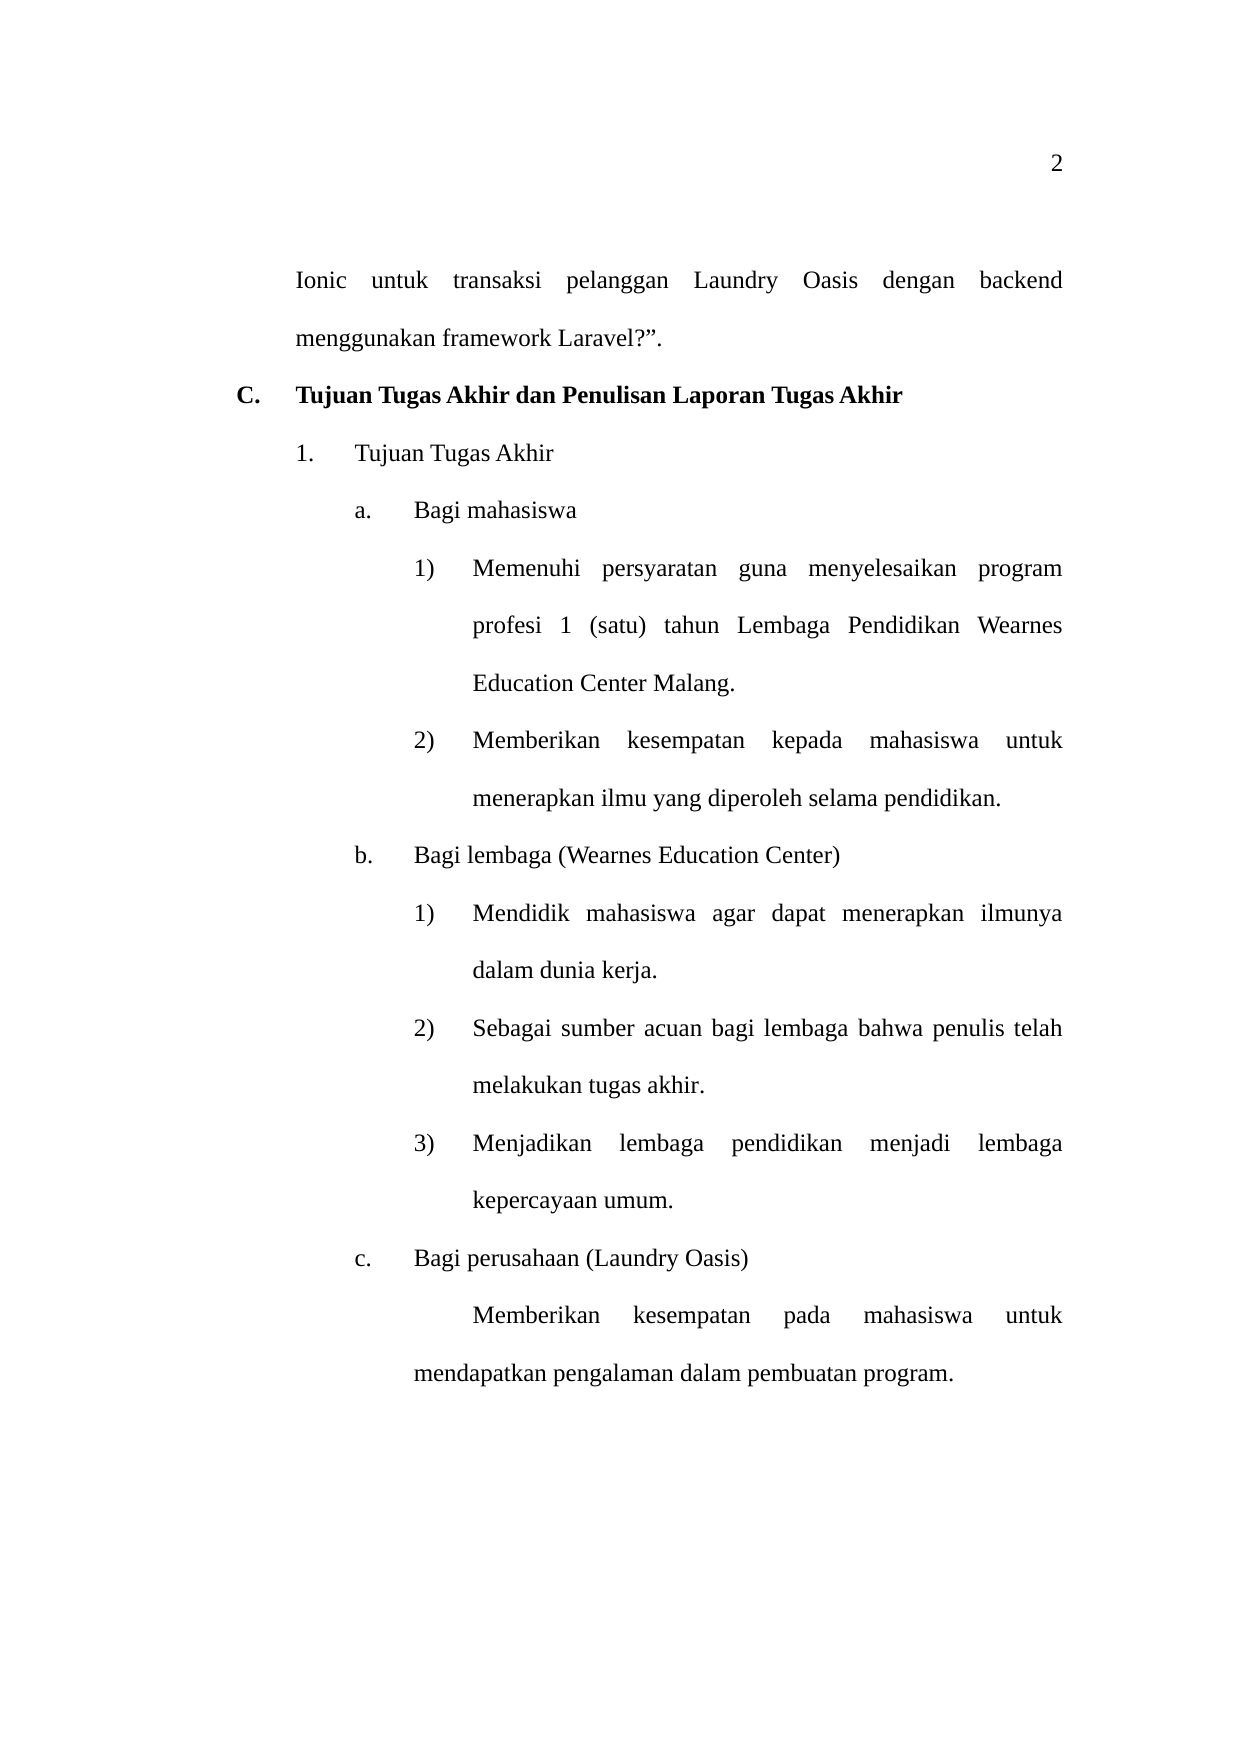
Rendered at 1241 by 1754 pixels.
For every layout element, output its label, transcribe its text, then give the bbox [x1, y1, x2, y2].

text a. Bagi mahasiswa [354, 496, 1063, 524]
text 1. Tujuan Tugas Akhir [295, 438, 1063, 467]
text 1) Memenuhi persyaratan guna menyelesaikan program profesi 1 (satu) tahun Lembaga Pendidikan Wearnes Education Center Malang. [413, 553, 1063, 697]
text Ionic untuk transaksi pelanggan Laundry Oasis dengan backend menggunakan framework Laravel?”. [295, 266, 1063, 352]
text 3) Menjadikan lembaga pendidikan menjadi lembaga kepercayaan umum. [413, 1128, 1063, 1214]
text c. Bagi perusahaan (Laundry Oasis) [354, 1243, 1063, 1272]
text 2) Sebagai sumber acuan bagi lembaga bahwa penulis telah melakukan tugas akhir. [413, 1013, 1063, 1099]
text b. Bagi lembaga (Wearnes Education Center) [354, 841, 1063, 869]
text 2) Memberikan kesempatan kepada mahasiswa untuk menerapkan ilmu yang diperoleh selama pendidikan. [413, 726, 1063, 812]
text Memberikan kesempatan pada mahasiswa untuk mendapatkan pengalaman dalam pembuatan program. [413, 1301, 1063, 1387]
text C. Tujuan Tugas Akhir dan Penulisan Laporan Tugas Akhir [236, 381, 1063, 409]
text 1) Mendidik mahasiswa agar dapat menerapkan ilmunya dalam dunia kerja. [413, 898, 1063, 984]
